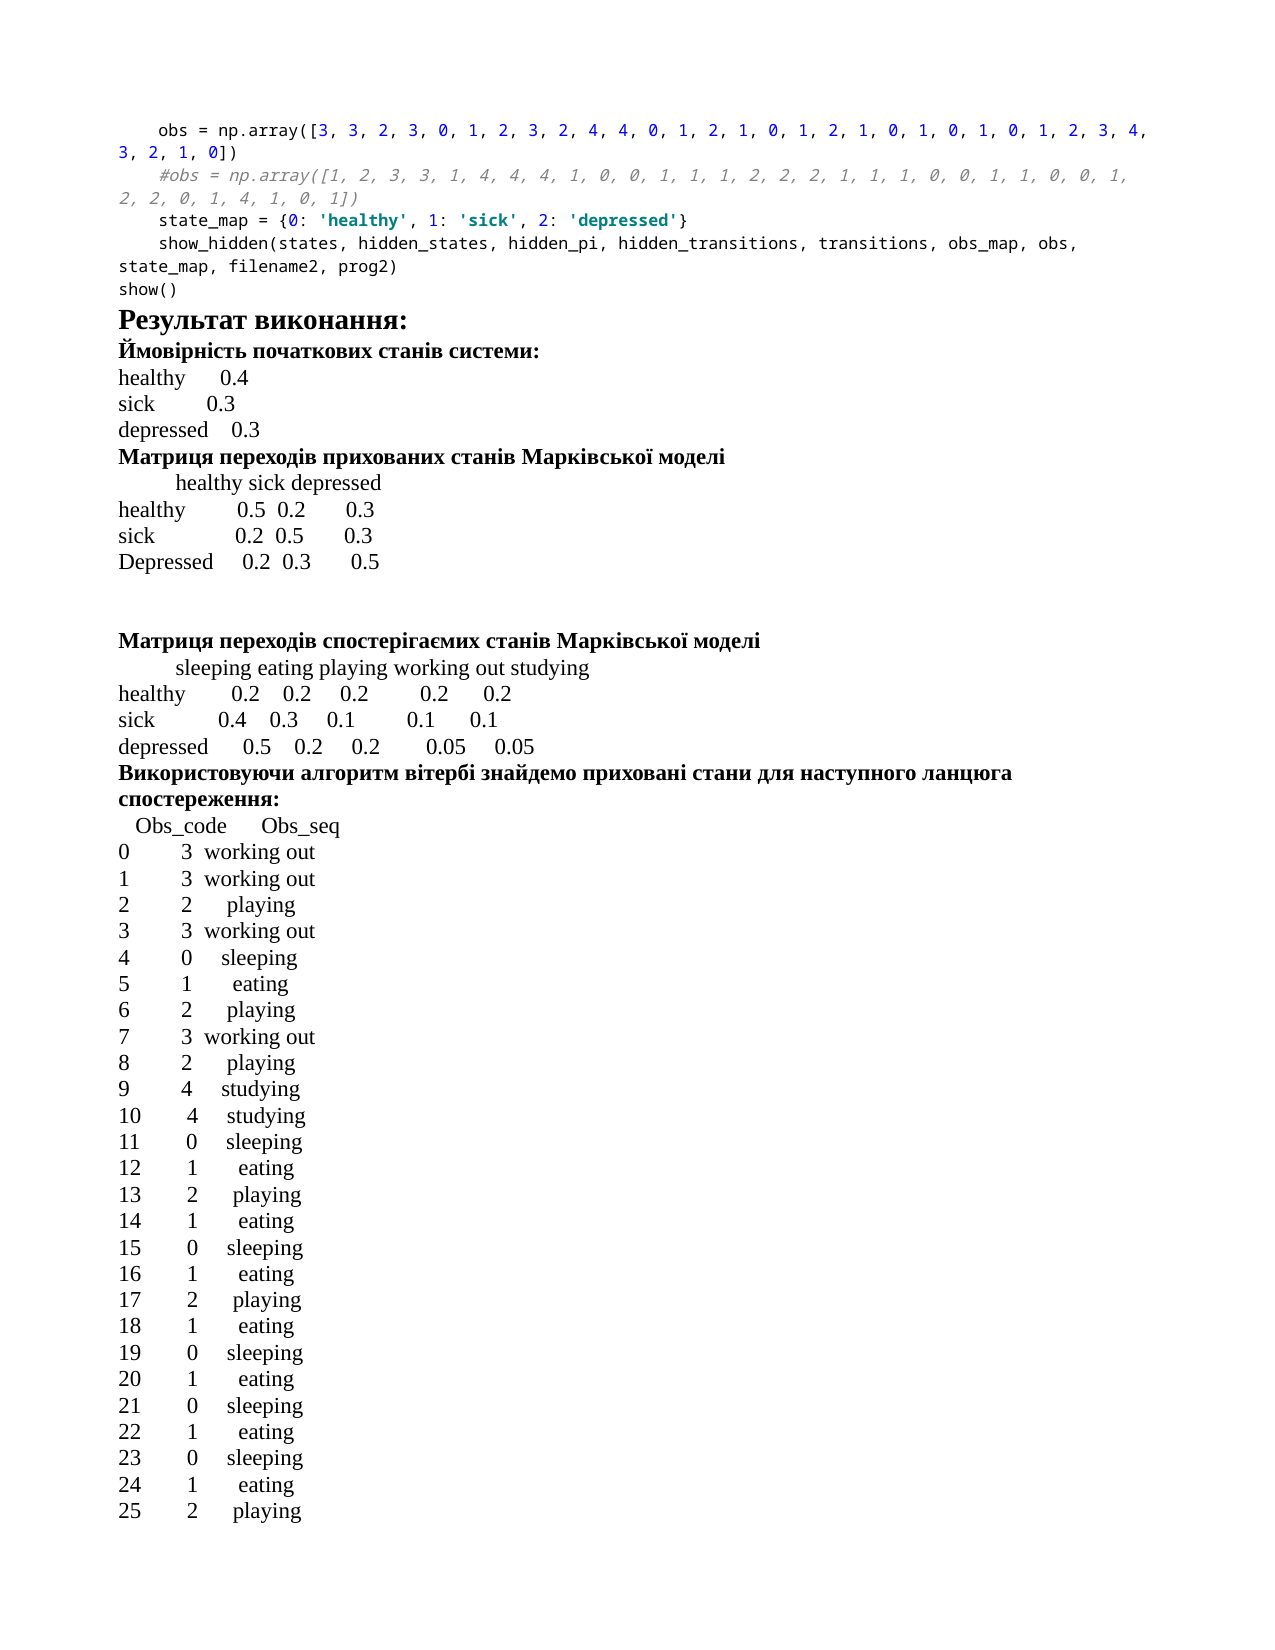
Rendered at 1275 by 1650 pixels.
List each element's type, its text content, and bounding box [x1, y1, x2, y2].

subtitle 4 0 sleeping [118, 944, 1157, 970]
subtitle Використовуючи алгоритм вітербі знайдемо приховані стани для наступного ланцюга спостереження: [118, 759, 1157, 812]
subtitle 15 0 sleeping [118, 1233, 1157, 1260]
subtitle 25 2 playing [118, 1497, 1157, 1523]
subtitle 9 4 studying [118, 1075, 1157, 1102]
subtitle sick 0.2 0.5 0.3 [118, 522, 1157, 548]
subtitle 5 1 eating [118, 970, 1157, 996]
subtitle depressed 0.3 [118, 417, 1157, 443]
subtitle 11 0 sleeping [118, 1128, 1157, 1154]
subtitle 8 2 playing [118, 1049, 1157, 1075]
subtitle 14 1 eating [118, 1207, 1157, 1233]
subtitle Ймовірність початкових станів системи: [118, 337, 1157, 364]
subtitle healthy sick depressed [118, 469, 1157, 496]
subtitle 13 2 playing [118, 1181, 1157, 1207]
subtitle sick 0.4 0.3 0.1 0.1 0.1 [118, 706, 1157, 733]
subtitle sleeping eating playing working out studying [118, 654, 1157, 680]
text obs = np.array([3, 3, 2, 3, 0, 1, 2, 3, 2, 4, 4, 0, 1, 2, 1, 0, 1, 2, 1, 0, 1, 0, 1, 0, 1, 2, 3, 4, 3, 2, 1, 0]) #obs = np.array([1, 2, 3, 3, 1, 4, 4, 4, 1, 0, 0, 1, 1, 1, 2, 2, 2, 1, 1, 1, 0, 0, 1, 1, 0, 0, 1, 2, 2, 0, 1, 4, 1, 0, 1]) state_map = {0: 'healthy', 1: 'sick', 2: 'depressed'} show_hidden(states, hidden_states, hidden_pi, hidden_transitions, transitions, obs_map, obs, state_map, filename2, prog2) show() [118, 118, 1157, 300]
subtitle 12 1 eating [118, 1154, 1157, 1181]
subtitle 1 3 working out [118, 864, 1157, 891]
subtitle 22 1 eating [118, 1418, 1157, 1444]
subtitle 23 0 sleeping [118, 1444, 1157, 1471]
subtitle 10 4 studying [118, 1102, 1157, 1128]
subtitle 3 3 working out [118, 917, 1157, 944]
subtitle 21 0 sleeping [118, 1392, 1157, 1418]
subtitle 6 2 playing [118, 996, 1157, 1023]
subtitle depressed 0.5 0.2 0.2 0.05 0.05 [118, 733, 1157, 759]
subtitle 16 1 eating [118, 1260, 1157, 1286]
subtitle healthy 0.5 0.2 0.3 [118, 496, 1157, 522]
subtitle 18 1 eating [118, 1313, 1157, 1339]
subtitle Obs_code Obs_seq [118, 812, 1157, 838]
subtitle 17 2 playing [118, 1286, 1157, 1313]
subtitle 7 3 working out [118, 1023, 1157, 1049]
subtitle Матриця переходів прихованих станів Марківської моделі [118, 443, 1157, 469]
subtitle healthy 0.2 0.2 0.2 0.2 0.2 [118, 680, 1157, 706]
subtitle 2 2 playing [118, 891, 1157, 917]
text Результат виконання: [118, 302, 1157, 335]
subtitle 24 1 eating [118, 1471, 1157, 1497]
subtitle 20 1 eating [118, 1365, 1157, 1392]
subtitle sick 0.3 [118, 390, 1157, 417]
subtitle healthy 0.4 [118, 364, 1157, 390]
subtitle 0 3 working out [118, 838, 1157, 864]
subtitle Матриця переходів спостерігаємих станів Марківської моделі [118, 627, 1157, 654]
subtitle 19 0 sleeping [118, 1339, 1157, 1365]
subtitle Depressed 0.2 0.3 0.5 [118, 548, 1157, 575]
